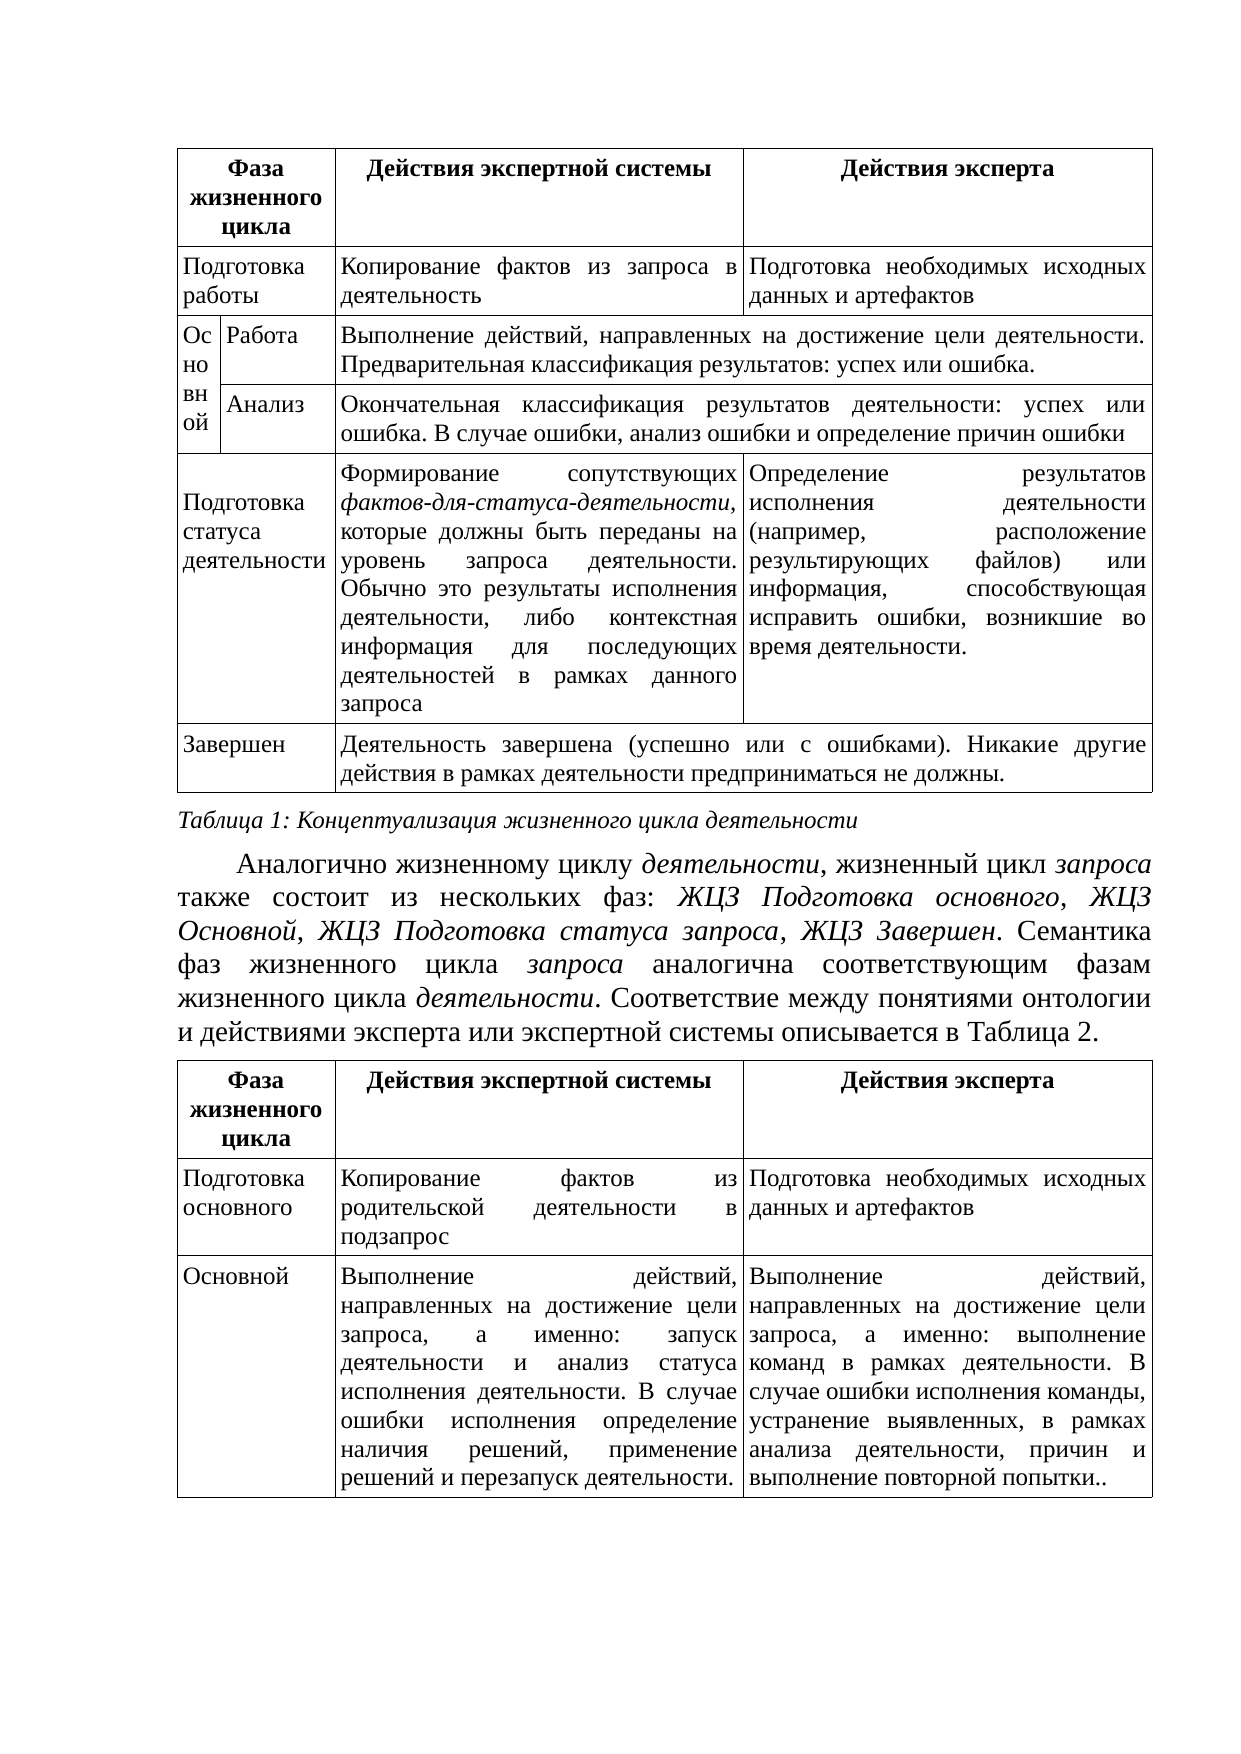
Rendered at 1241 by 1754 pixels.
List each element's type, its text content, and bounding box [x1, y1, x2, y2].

table_header Фаза жизненного цикла [178, 1061, 335, 1157]
table_cell Подготовка работы [178, 247, 335, 314]
text Таблица 1: Концептуализация жизненного цикла деятельности [177, 805, 1152, 833]
table_cell Подготовка основного [178, 1159, 335, 1255]
table_cell Копирование фактов из родительской деятельности в подзапрос [336, 1159, 743, 1255]
table_cell Подготовка необходимых исходных данных и артефактов [744, 247, 1152, 314]
table_cell Деятельность завершена (успешно или с ошибками). Никакие другие действия в рамках деятельности предприниматься не должны. [336, 724, 1152, 792]
table_cell Определение результатов исполнения деятельности (например, расположение результирующих файлов) или информация, способствующая исправить ошибки, возникшие во время деятельности. [744, 454, 1152, 723]
table_header Фаза жизненного цикла [178, 149, 335, 246]
table_cell Подготовка статуса деятельности [178, 454, 335, 723]
table_cell Основной [178, 316, 220, 453]
table_cell Выполнение действий, направленных на достижение цели запроса, а именно: запуск деятельности и анализ статуса исполнения деятельности. В случае ошибки исполнения определение наличия решений, применение решений и перезапуск деятельности. [336, 1256, 743, 1497]
table_header Действия эксперта [744, 149, 1152, 246]
table_cell Копирование фактов из запроса в деятельность [336, 247, 743, 314]
table_cell Формирование сопутствующих фактов-для-статуса-деятельности, которые должны быть переданы на уровень запроса деятельности. Обычно это результаты исполнения деятельности, либо контекстная информация для последующих деятельностей в рамках данного запроса [336, 454, 743, 723]
table_cell Завершен [178, 724, 335, 792]
table_cell Выполнение действий, направленных на достижение цели деятельности. Предварительная классификация результатов: успех или ошибка. [336, 316, 1152, 384]
table_header Действия экспертной системы [336, 1061, 743, 1157]
table_cell Основной [178, 1256, 335, 1497]
table_cell Выполнение действий, направленных на достижение цели запроса, а именно: выполнение команд в рамках деятельности. В случае ошибки исполнения команды, устранение выявленных, в рамках анализа деятельности, причин и выполнение повторной попытки.. [744, 1256, 1152, 1497]
table_cell Работа [221, 316, 335, 384]
table_header Действия экспертной системы [336, 149, 743, 246]
table_header Действия эксперта [744, 1061, 1152, 1157]
table_cell Анализ [221, 385, 335, 453]
table_cell Подготовка необходимых исходных данных и артефактов [744, 1159, 1152, 1255]
table_cell Окончательная классификация результатов деятельности: успех или ошибка. В случае ошибки, анализ ошибки и определение причин ошибки [336, 385, 1152, 453]
text Аналогично жизненному циклу деятельности, жизненный цикл запроса также состоит из нескольких фаз: ЖЦЗ Подготовка основного, ЖЦЗ Основной, ЖЦЗ Подготовка статуса запроса, ЖЦЗ Завершен. Семантика фаз жизненного цикла запроса аналогична соответствующим фазам жизненного цикла деятельности. Соответствие между понятиями онтологии и действиями эксперта или экспертной системы описывается в Таблица 2. [177, 846, 1152, 1047]
